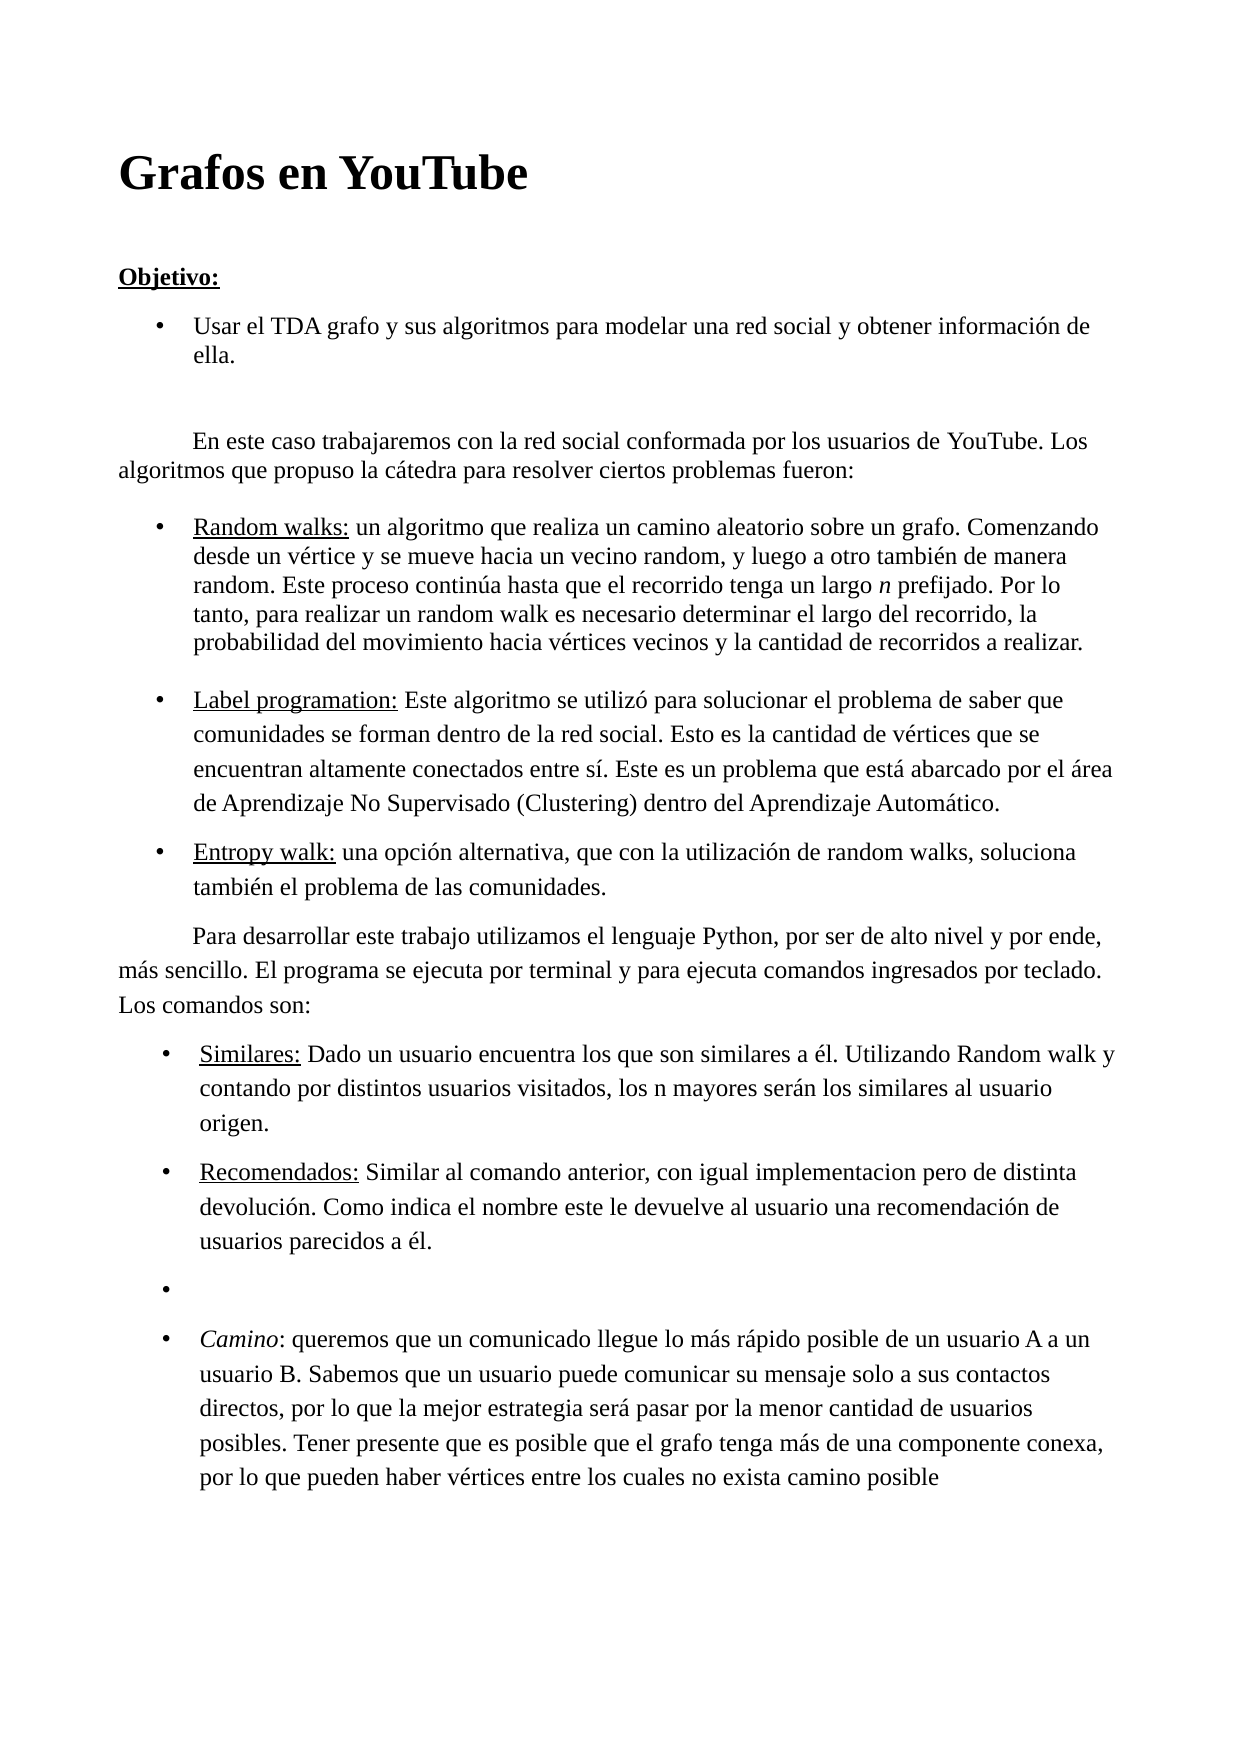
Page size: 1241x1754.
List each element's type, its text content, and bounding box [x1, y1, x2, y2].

list Usar el TDA grafo y sus algoritmos para modelar una red social y obtener información de ella. [156, 311, 1122, 369]
list Camino: queremos que un comunicado llegue lo más rápido posible de un usuario A a un usuario B. Sabemos que un usuario puede comunicar su mensaje solo a sus contactos directos, por lo que la mejor estrategia será pasar por la menor cantidad de usuarios posibles. Tener presente que es posible que el grafo tenga más de una componente conexa, por lo que pueden haber vértices entre los cuales no exista camino posible [162, 1324, 1122, 1491]
subtitle Grafos en YouTube [118, 143, 1122, 201]
text Objetivo: [118, 262, 1122, 291]
list Entropy walk: una opción alternativa, que con la utilización de random walks, soluciona también el problema de las comunidades. [156, 837, 1122, 901]
list Recomendados: Similar al comando anterior, con igual implementacion pero de distinta devolución. Como indica el nombre este le devuelve al usuario una recomendación de usuarios parecidos a él. [162, 1157, 1122, 1255]
list Similares: Dado un usuario encuentra los que son similares a él. Utilizando Random walk y contando por distintos usuarios visitados, los n mayores serán los similares al usuario origen. [162, 1039, 1122, 1137]
text En este caso trabajaremos con la red social conformada por los usuarios de YouTube. Los algoritmos que propuso la cátedra para resolver ciertos problemas fueron: [118, 426, 1122, 484]
list Random walks: un algoritmo que realiza un camino aleatorio sobre un grafo. Comenzando desde un vértice y se mueve hacia un vecino random, y luego a otro también de manera random. Este proceso continúa hasta que el recorrido tenga un largo n prefijado. Por lo tanto, para realizar un random walk es necesario determinar el largo del recorrido, la probabilidad del movimiento hacia vértices vecinos y la cantidad de recorridos a realizar. [156, 512, 1122, 656]
list Label programation: Este algoritmo se utilizó para solucionar el problema de saber que comunidades se forman dentro de la red social. Esto es la cantidad de vértices que se encuentran altamente conectados entre sí. Este es un problema que está abarcado por el área de Aprendizaje No Supervisado (Clustering) dentro del Aprendizaje Automático. [156, 685, 1122, 817]
text Para desarrollar este trabajo utilizamos el lenguaje Python, por ser de alto nivel y por ende, más sencillo. El programa se ejecuta por terminal y para ejecuta comandos ingresados por teclado. Los comandos son: [118, 921, 1122, 1019]
